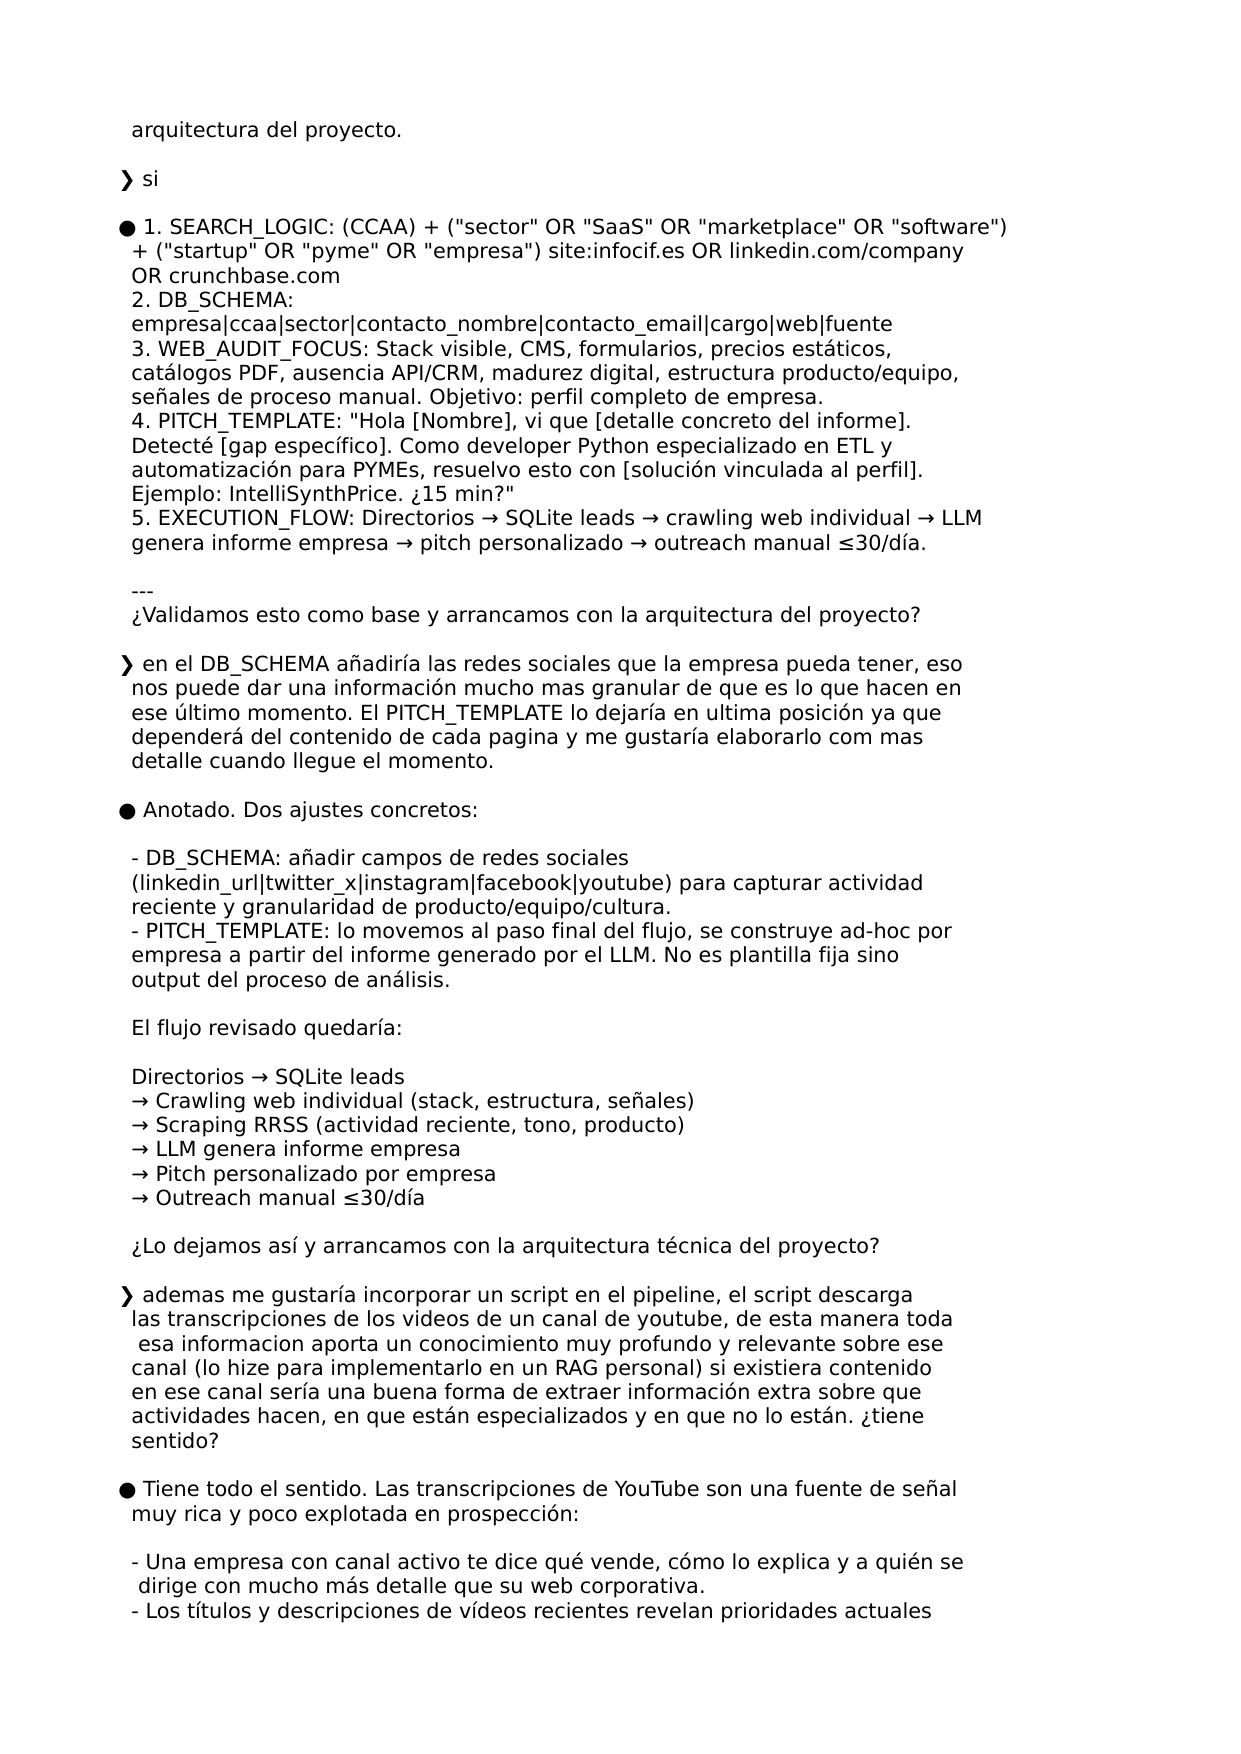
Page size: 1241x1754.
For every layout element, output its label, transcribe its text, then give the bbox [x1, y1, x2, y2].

text → Outreach manual ≤30/día [118, 1186, 1122, 1210]
text Ejemplo: IntelliSynthPrice. ¿15 min?" [118, 482, 1122, 506]
text Detecté [gap específico]. Como developer Python especializado en ETL y [118, 434, 1122, 458]
text ● Tiene todo el sentido. Las transcripciones de YouTube son una fuente de señal [118, 1477, 1122, 1502]
text dirige con mucho más detalle que su web corporativa. [118, 1574, 1122, 1599]
text - Los títulos y descripciones de vídeos recientes revelan prioridades actuales [118, 1599, 1122, 1623]
text canal (lo hize para implementarlo en un RAG personal) si existiera contenido [118, 1356, 1122, 1380]
text en ese canal sería una buena forma de extraer información extra sobre que [118, 1380, 1122, 1404]
text muy rica y poco explotada en prospección: [118, 1502, 1122, 1526]
text las transcripciones de los videos de un canal de youtube, de esta manera toda [118, 1307, 1122, 1332]
text - DB_SCHEMA: añadir campos de redes sociales [118, 846, 1122, 871]
text ese último momento. El PITCH_TEMPLATE lo dejaría en ultima posición ya que [118, 701, 1122, 725]
text 5. EXECUTION_FLOW: Directorios → SQLite leads → crawling web individual → LLM [118, 506, 1122, 531]
text --- [118, 579, 1122, 603]
text - PITCH_TEMPLATE: lo movemos al paso final del flujo, se construye ad-hoc por [118, 919, 1122, 943]
text 2. DB_SCHEMA: [118, 288, 1122, 312]
text Directorios → SQLite leads [118, 1065, 1122, 1089]
text output del proceso de análisis. [118, 968, 1122, 992]
text detalle cuando llegue el momento. [118, 749, 1122, 773]
text actividades hacen, en que están especializados y en que no lo están. ¿tiene [118, 1404, 1122, 1429]
text OR crunchbase.com [118, 264, 1122, 288]
text → Pitch personalizado por empresa [118, 1162, 1122, 1186]
text ● 1. SEARCH_LOGIC: (CCAA) + ("sector" OR "SaaS" OR "marketplace" OR "software") [118, 215, 1122, 239]
text señales de proceso manual. Objetivo: perfil completo de empresa. [118, 385, 1122, 409]
text ❯ si [118, 167, 1122, 191]
text ❯ ademas me gustaría incorporar un script en el pipeline, el script descarga [118, 1283, 1122, 1307]
text El flujo revisado quedaría: [118, 1016, 1122, 1040]
text → Crawling web individual (stack, estructura, señales) [118, 1089, 1122, 1113]
text catálogos PDF, ausencia API/CRM, madurez digital, estructura producto/equipo, [118, 361, 1122, 385]
text ● Anotado. Dos ajustes concretos: [118, 798, 1122, 822]
text nos puede dar una información mucho mas granular de que es lo que hacen en [118, 676, 1122, 701]
text 4. PITCH_TEMPLATE: "Hola [Nombre], vi que [detalle concreto del informe]. [118, 409, 1122, 434]
text esa informacion aporta un conocimiento muy profundo y relevante sobre ese [118, 1332, 1122, 1356]
text automatización para PYMEs, resuelvo esto con [solución vinculada al perfil]. [118, 458, 1122, 482]
text (linkedin_url|twitter_x|instagram|facebook|youtube) para capturar actividad [118, 871, 1122, 895]
text ❯ en el DB_SCHEMA añadiría las redes sociales que la empresa pueda tener, eso [118, 652, 1122, 676]
text 3. WEB_AUDIT_FOCUS: Stack visible, CMS, formularios, precios estáticos, [118, 337, 1122, 361]
text empresa|ccaa|sector|contacto_nombre|contacto_email|cargo|web|fuente [118, 312, 1122, 337]
text arquitectura del proyecto. [118, 118, 1122, 142]
text → LLM genera informe empresa [118, 1137, 1122, 1162]
text genera informe empresa → pitch personalizado → outreach manual ≤30/día. [118, 531, 1122, 555]
text ¿Lo dejamos así y arrancamos con la arquitectura técnica del proyecto? [118, 1234, 1122, 1259]
text ¿Validamos esto como base y arrancamos con la arquitectura del proyecto? [118, 603, 1122, 628]
text + ("startup" OR "pyme" OR "empresa") site:infocif.es OR linkedin.com/company [118, 239, 1122, 264]
text empresa a partir del informe generado por el LLM. No es plantilla fija sino [118, 943, 1122, 968]
text - Una empresa con canal activo te dice qué vende, cómo lo explica y a quién se [118, 1550, 1122, 1574]
text dependerá del contenido de cada pagina y me gustaría elaborarlo com mas [118, 725, 1122, 749]
text reciente y granularidad de producto/equipo/cultura. [118, 895, 1122, 919]
text → Scraping RRSS (actividad reciente, tono, producto) [118, 1113, 1122, 1137]
text sentido? [118, 1429, 1122, 1453]
